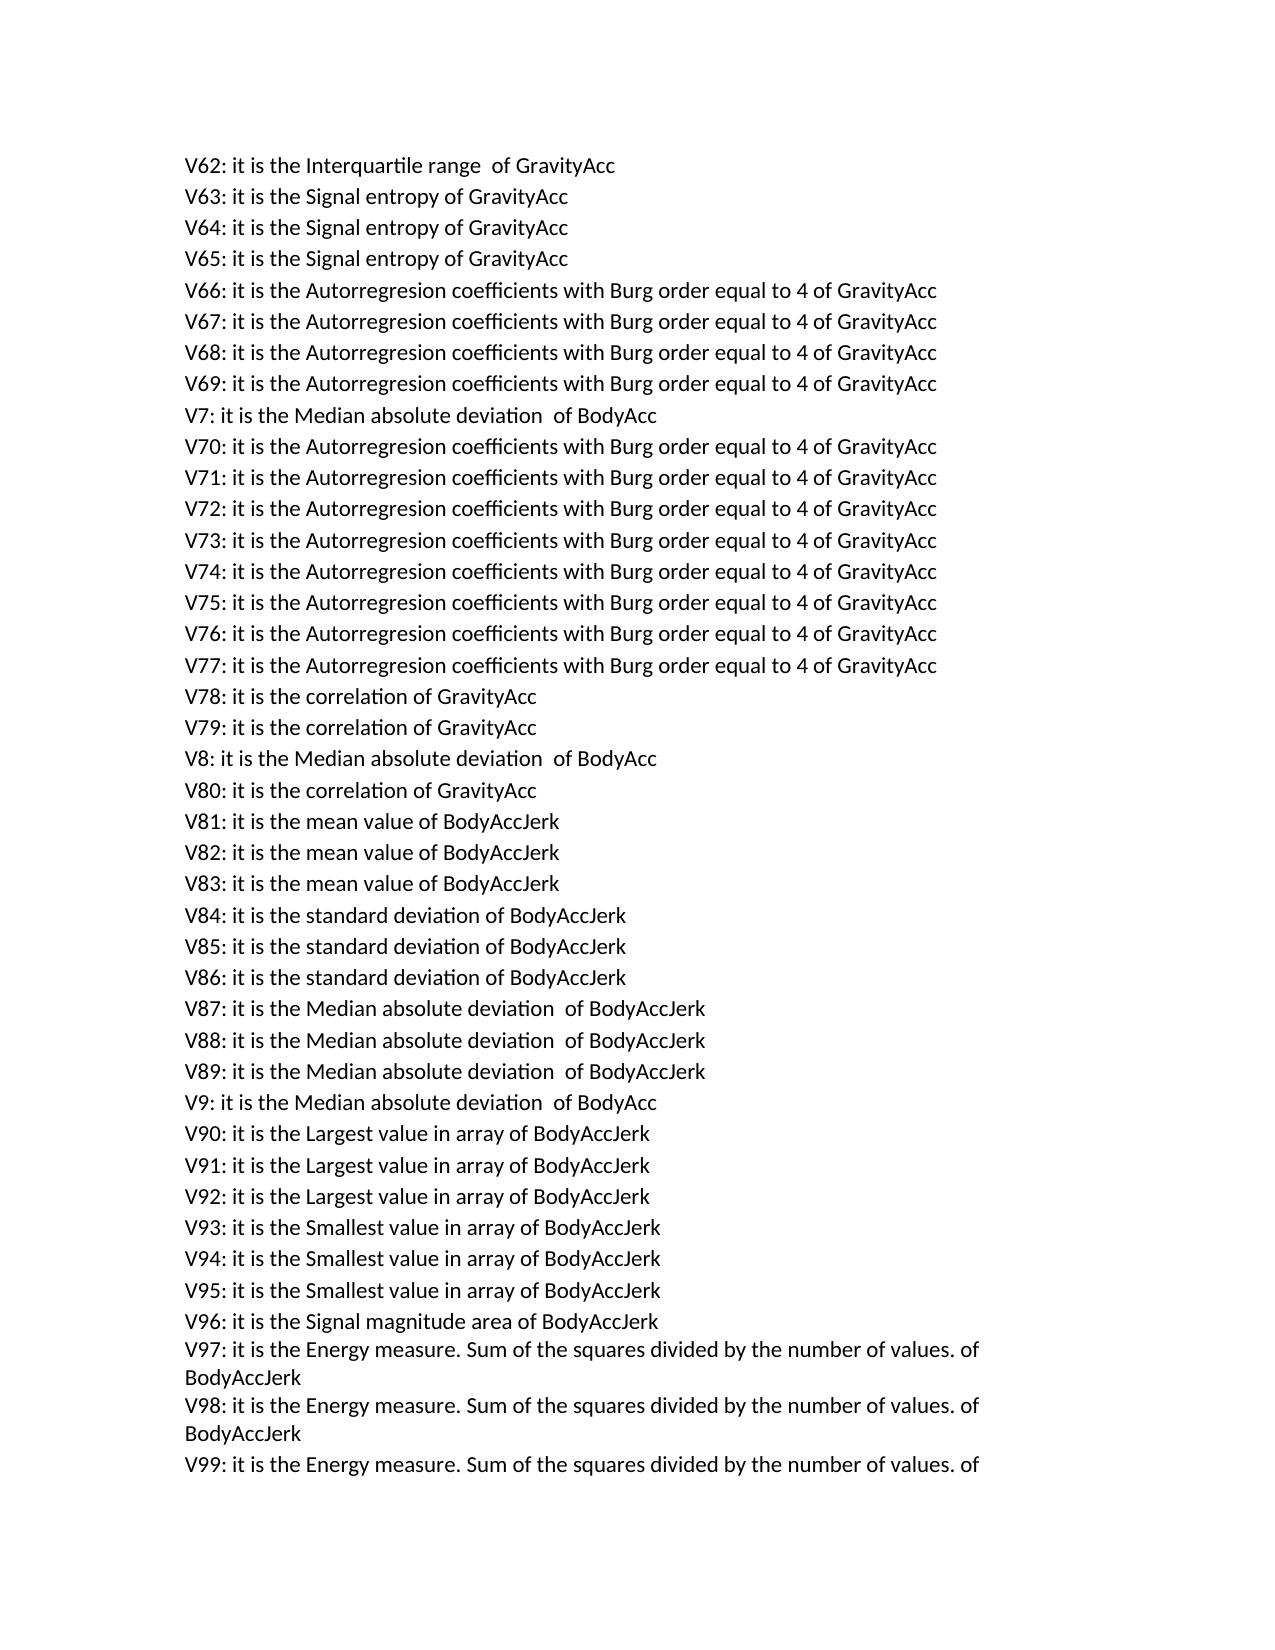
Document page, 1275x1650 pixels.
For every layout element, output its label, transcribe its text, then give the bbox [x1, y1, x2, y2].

table_cell V81: it is the mean value of BodyAccJerk [177, 804, 1098, 835]
table_cell V91: it is the Largest value in array of BodyAccJerk [177, 1148, 1098, 1179]
table_cell V68: it is the Autorregresion coefficients with Burg order equal to 4 of GravityAcc [177, 335, 1098, 366]
table_cell V71: it is the Autorregresion coefficients with Burg order equal to 4 of GravityAcc [177, 460, 1098, 491]
table_cell V93: it is the Smallest value in array of BodyAccJerk [177, 1210, 1098, 1241]
table_cell V66: it is the Autorregresion coefficients with Burg order equal to 4 of GravityAcc [177, 273, 1098, 304]
table_cell V62: it is the Interquartile range of GravityAcc [177, 148, 1098, 179]
table_cell V70: it is the Autorregresion coefficients with Burg order equal to 4 of GravityAcc [177, 429, 1098, 460]
table_cell V73: it is the Autorregresion coefficients with Burg order equal to 4 of GravityAcc [177, 523, 1098, 554]
table_cell V92: it is the Largest value in array of BodyAccJerk [177, 1179, 1098, 1210]
table_cell V64: it is the Signal entropy of GravityAcc [177, 210, 1098, 241]
table_cell V78: it is the correlation of GravityAcc [177, 679, 1098, 710]
table_cell V7: it is the Median absolute deviation of BodyAcc [177, 398, 1098, 429]
table_cell V65: it is the Signal entropy of GravityAcc [177, 241, 1098, 273]
table_cell V79: it is the correlation of GravityAcc [177, 710, 1098, 741]
table_cell V95: it is the Smallest value in array of BodyAccJerk [177, 1273, 1098, 1304]
table_cell V87: it is the Median absolute deviation of BodyAccJerk [177, 991, 1098, 1023]
table_cell V90: it is the Largest value in array of BodyAccJerk [177, 1116, 1098, 1148]
table_cell V82: it is the mean value of BodyAccJerk [177, 835, 1098, 866]
table_cell V98: it is the Energy measure. Sum of the squares divided by the number of values. of BodyAccJerk [177, 1391, 1098, 1447]
table_cell V69: it is the Autorregresion coefficients with Burg order equal to 4 of GravityAcc [177, 366, 1098, 398]
table_cell V76: it is the Autorregresion coefficients with Burg order equal to 4 of GravityAcc [177, 616, 1098, 648]
table_cell V72: it is the Autorregresion coefficients with Burg order equal to 4 of GravityAcc [177, 491, 1098, 523]
table_cell V75: it is the Autorregresion coefficients with Burg order equal to 4 of GravityAcc [177, 585, 1098, 616]
table_cell V83: it is the mean value of BodyAccJerk [177, 866, 1098, 898]
table_cell V88: it is the Median absolute deviation of BodyAccJerk [177, 1023, 1098, 1054]
table_cell V9: it is the Median absolute deviation of BodyAcc [177, 1085, 1098, 1116]
table_cell V8: it is the Median absolute deviation of BodyAcc [177, 741, 1098, 773]
table_cell V94: it is the Smallest value in array of BodyAccJerk [177, 1241, 1098, 1273]
table_cell V85: it is the standard deviation of BodyAccJerk [177, 929, 1098, 960]
table_cell V63: it is the Signal entropy of GravityAcc [177, 179, 1098, 210]
table_cell V89: it is the Median absolute deviation of BodyAccJerk [177, 1054, 1098, 1085]
table_cell V74: it is the Autorregresion coefficients with Burg order equal to 4 of GravityAcc [177, 554, 1098, 585]
table_cell V86: it is the standard deviation of BodyAccJerk [177, 960, 1098, 991]
table_cell V67: it is the Autorregresion coefficients with Burg order equal to 4 of GravityAcc [177, 304, 1098, 335]
table_cell V84: it is the standard deviation of BodyAccJerk [177, 898, 1098, 929]
table_cell V97: it is the Energy measure. Sum of the squares divided by the number of values. of BodyAccJerk [177, 1335, 1098, 1391]
table_cell V96: it is the Signal magnitude area of BodyAccJerk [177, 1304, 1098, 1335]
table_cell V80: it is the correlation of GravityAcc [177, 773, 1098, 804]
table_cell V99: it is the Energy measure. Sum of the squares divided by the number of values. of [177, 1447, 1098, 1478]
table_cell V77: it is the Autorregresion coefficients with Burg order equal to 4 of GravityAcc [177, 648, 1098, 679]
